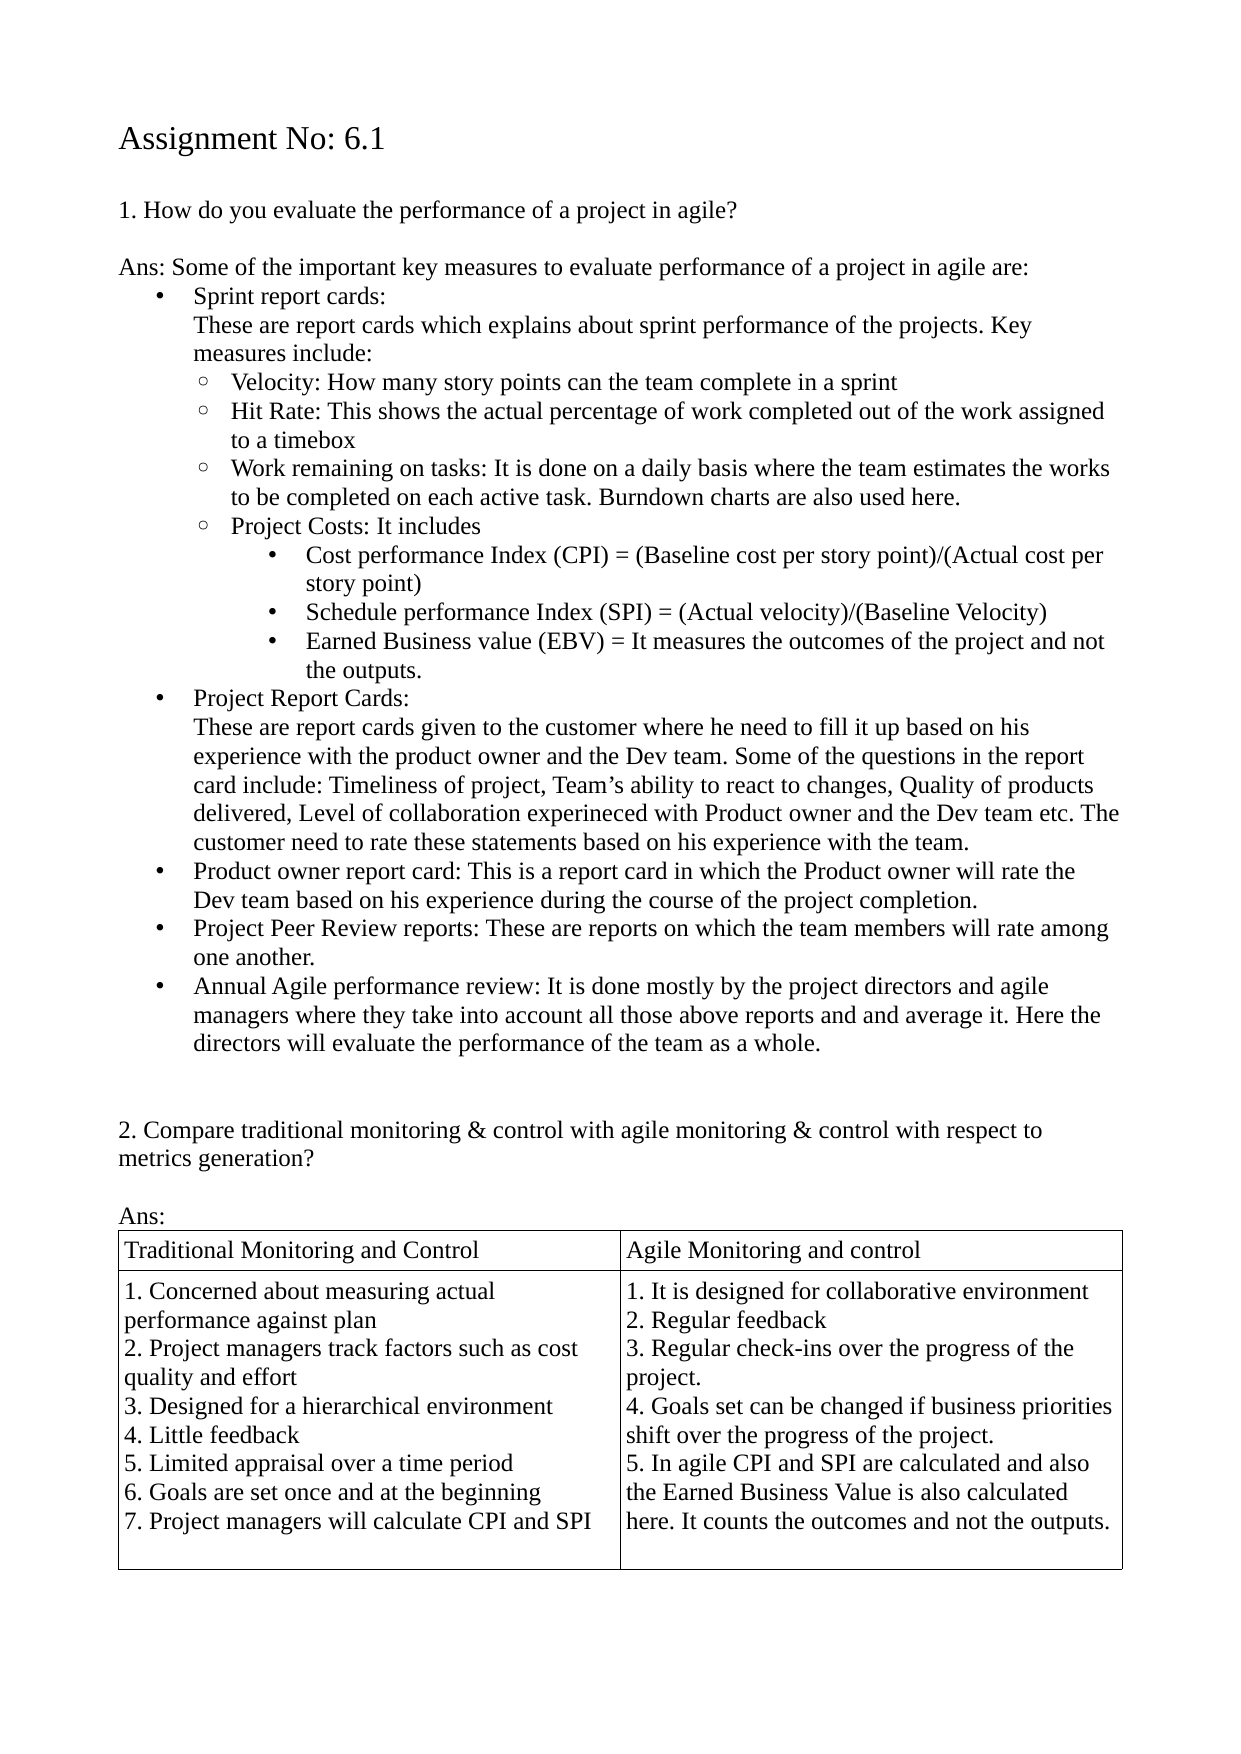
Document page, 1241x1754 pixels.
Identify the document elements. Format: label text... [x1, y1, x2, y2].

list Cost performance Index (CPI) = (Baseline cost per story point)/(Actual cost per story point) [268, 540, 1122, 597]
table_cell 1. It is designed for collaborative environment 2. Regular feedback 3. Regular check-ins over the progress of the project. 4. Goals set can be changed if business priorities shift over the progress of the project. 5. In agile CPI and SPI are calculated and also the Earned Business Value is also calculated here. It counts the outcomes and not the outputs. [621, 1271, 1122, 1569]
list These are report cards given to the customer where he need to fill it up based on his experience with the product owner and the Dev team. Some of the questions in the report card include: Timeliness of project, Team’s ability to react to changes, Quality of products delivered, Level of collaboration experineced with Product owner and the Dev team etc. The customer need to rate these statements based on his experience with the team. [156, 712, 1122, 856]
text 1. How do you evaluate the performance of a project in agile? [118, 195, 1122, 223]
list Project Costs: It includes [193, 511, 1122, 540]
text Ans: [118, 1201, 1122, 1230]
list Sprint report cards: [156, 281, 1122, 310]
list These are report cards which explains about sprint performance of the projects. Key measures include: [156, 310, 1122, 367]
list Project Report Cards: [156, 683, 1122, 712]
list Velocity: How many story points can the team complete in a sprint [193, 367, 1122, 396]
text Assignment No: 6.1 [118, 118, 1122, 156]
table_header Traditional Monitoring and Control [119, 1231, 620, 1270]
text Ans: Some of the important key measures to evaluate performance of a project in agile are: [118, 252, 1122, 281]
list Product owner report card: This is a report card in which the Product owner will rate the Dev team based on his experience during the course of the project completion. [156, 856, 1122, 913]
table_header Agile Monitoring and control [621, 1231, 1122, 1270]
list Annual Agile performance review: It is done mostly by the project directors and agile managers where they take into account all those above reports and and average it. Here the directors will evaluate the performance of the team as a whole. [156, 971, 1122, 1057]
list Project Peer Review reports: These are reports on which the team members will rate among one another. [156, 913, 1122, 971]
text 2. Compare traditional monitoring & control with agile monitoring & control with respect to metrics generation? [118, 1115, 1122, 1172]
list Hit Rate: This shows the actual percentage of work completed out of the work assigned to a timebox [193, 396, 1122, 453]
list Work remaining on tasks: It is done on a daily basis where the team estimates the works to be completed on each active task. Burndown charts are also used here. [193, 453, 1122, 511]
list Schedule performance Index (SPI) = (Actual velocity)/(Baseline Velocity) [268, 597, 1122, 626]
table_cell 1. Concerned about measuring actual performance against plan 2. Project managers track factors such as cost quality and effort 3. Designed for a hierarchical environment 4. Little feedback 5. Limited appraisal over a time period 6. Goals are set once and at the beginning 7. Project managers will calculate CPI and SPI [119, 1271, 620, 1569]
list Earned Business value (EBV) = It measures the outcomes of the project and not the outputs. [268, 626, 1122, 683]
